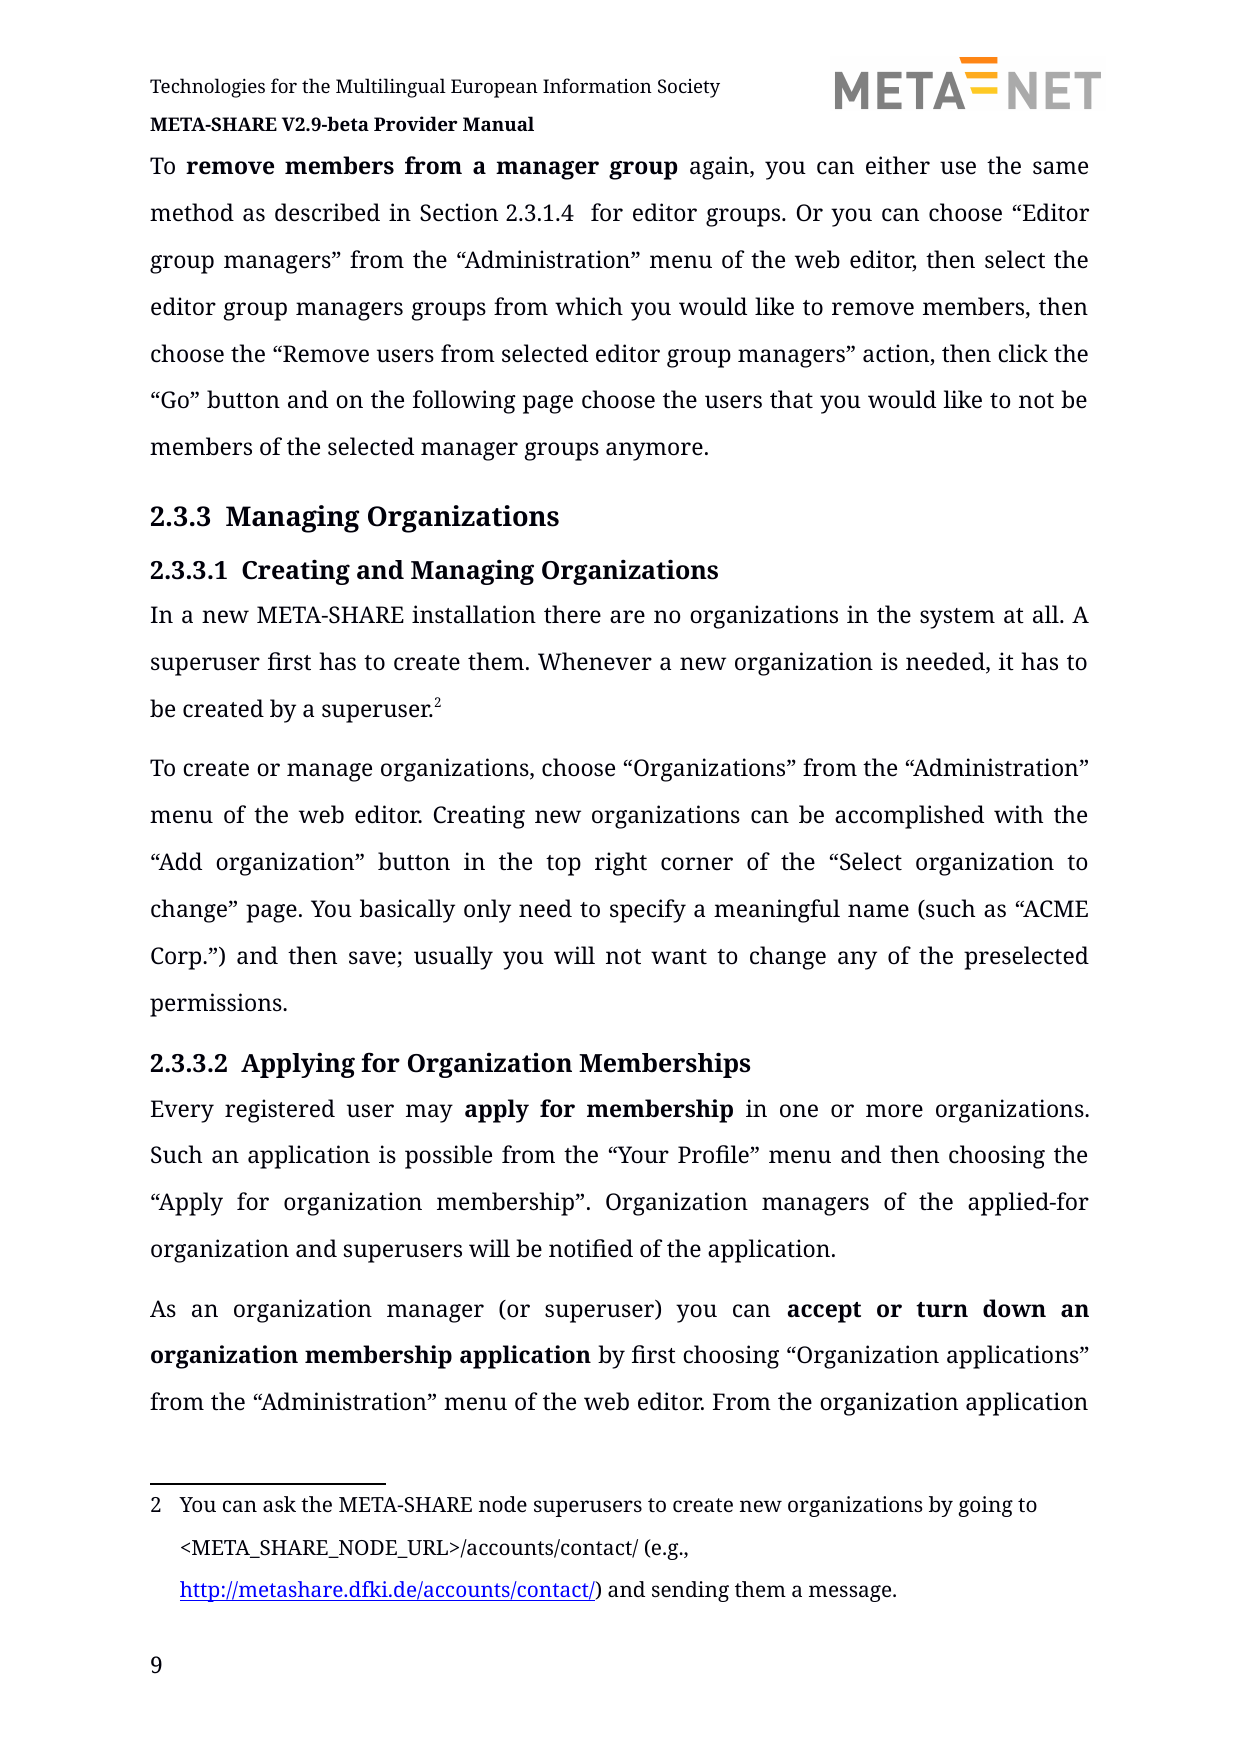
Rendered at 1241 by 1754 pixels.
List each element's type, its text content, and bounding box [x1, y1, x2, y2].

subtitle Applying for Organization Memberships [150, 1046, 1090, 1080]
text You can ask the META-SHARE node superusers to create new organizations by going to <META_SHARE_NODE_URL>/accounts/contact/ (e.g., http://metashare.dfki.de/accounts/contact/) and sending them a message. [150, 1490, 1090, 1604]
text In a new META-SHARE installation there are no organizations in the system at all. A superuser first has to create them. Whenever a new organization is needed, it has to be created by a superuser. [150, 599, 1090, 724]
text To remove members from a manager group again, you can either use the same method as described in Section 2.3.1.4 for editor groups. Or you can choose “Editor group managers” from the “Administration” menu of the web editor, then select the editor group managers groups from which you would like to remove members, then choose the “Remove users from selected editor group managers” action, then click the “Go” button and on the following page choose the users that you would like to not be members of the selected manager groups anymore. [150, 150, 1090, 462]
subtitle Creating and Managing Organizations [150, 553, 1090, 587]
text Every registered user may apply for membership in one or more organizations. Such an application is possible from the “Your Profile” menu and then choosing the “Apply for organization membership”. Organization managers of the applied-for organization and superusers will be notified of the application. [150, 1092, 1090, 1264]
subtitle Managing Organizations [150, 497, 1090, 534]
text To create or manage organizations, choose “Organizations” from the “Administration” menu of the web editor. Creating new organizations can be accomplished with the “Add organization” button in the top right corner of the “Select organization to change” page. You basically only need to specify a meaningful name (such as “ACME Corp.”) and then save; usually you will not want to change any of the preselected permissions. [150, 752, 1090, 1018]
text As an organization manager (or superuser) you can accept or turn down an organization membership application by first choosing “Organization applications” from the “Administration” menu of the web editor. From the organization application [150, 1292, 1090, 1417]
picture [830, 56, 1106, 111]
